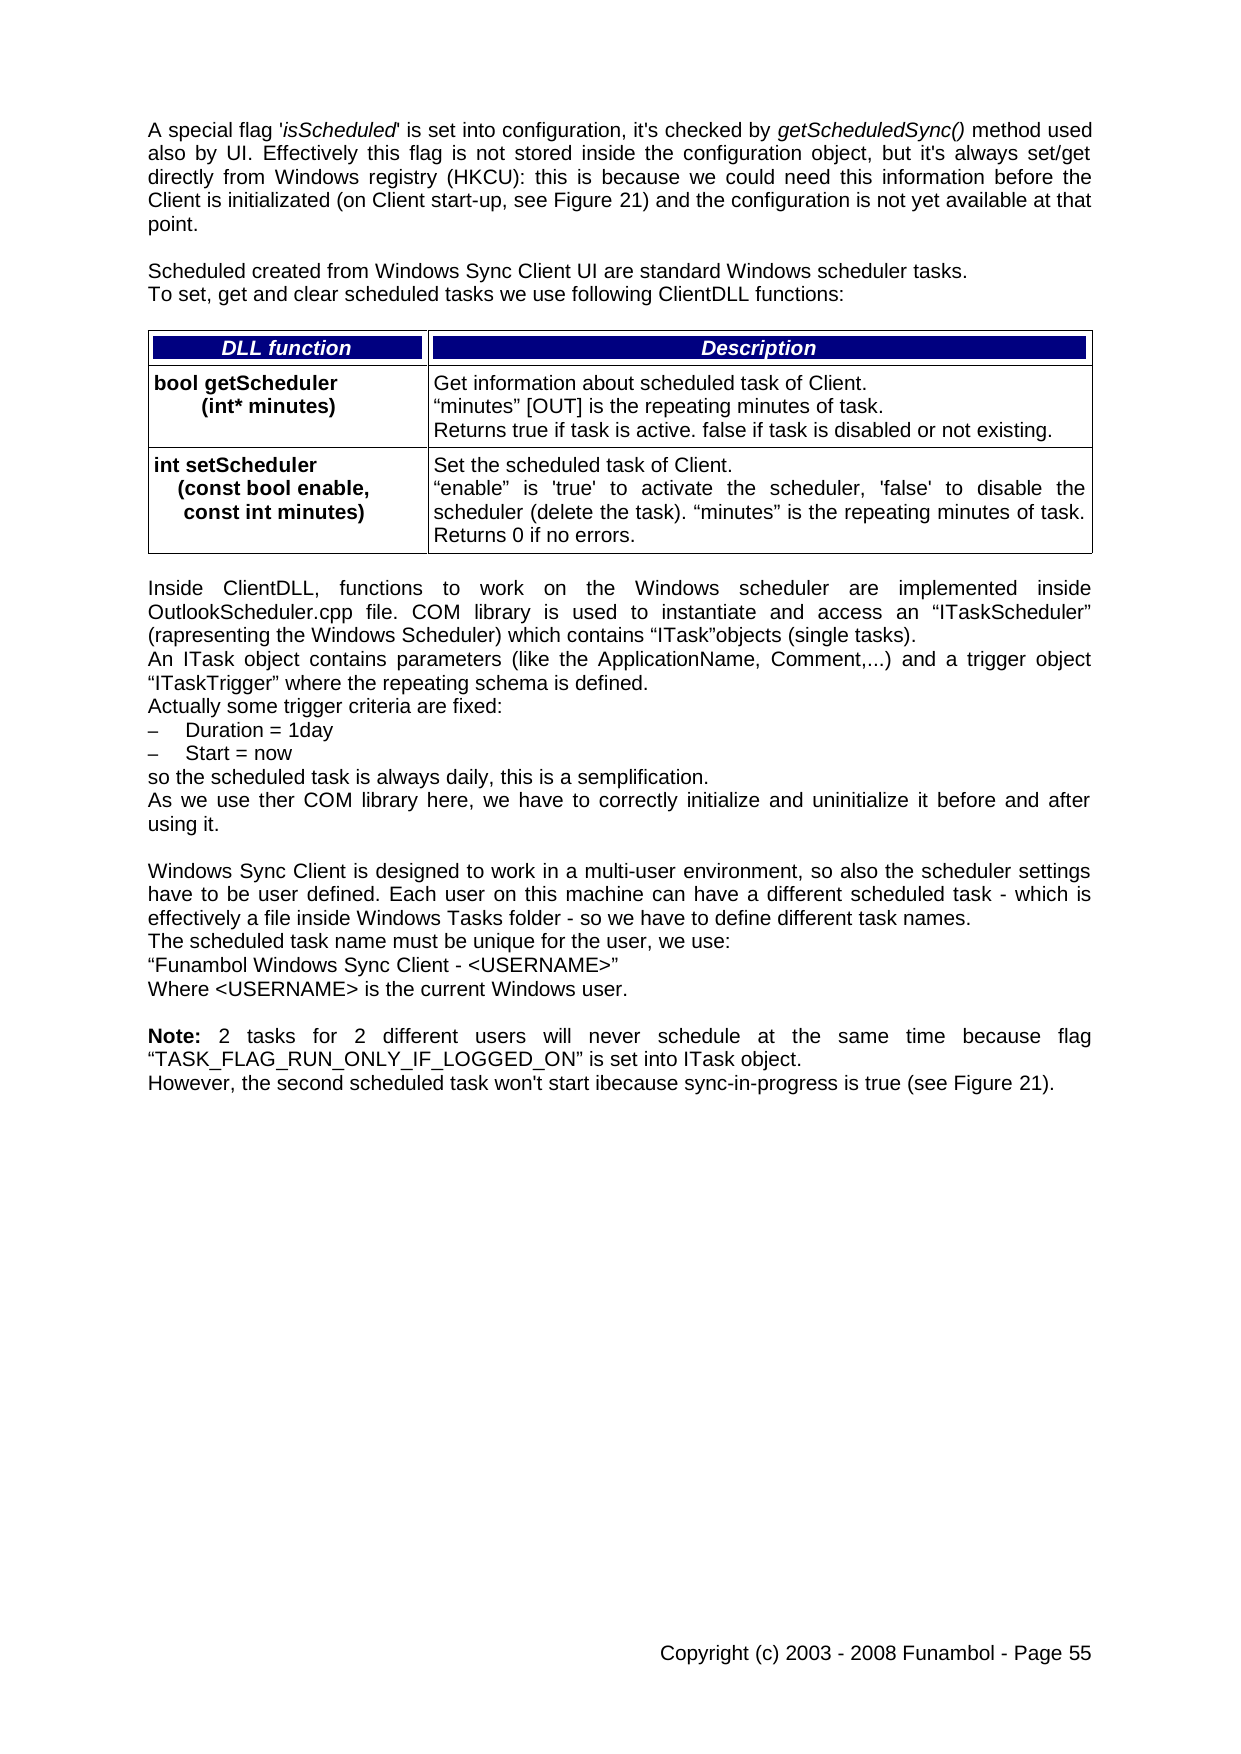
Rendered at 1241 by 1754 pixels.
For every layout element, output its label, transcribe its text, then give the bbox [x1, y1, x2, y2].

list Start = now [148, 742, 1093, 765]
list Duration = 1day [148, 718, 1093, 742]
text To set, get and clear scheduled tasks we use following ClientDLL functions: [148, 283, 1093, 306]
text Scheduled created from Windows Sync Client UI are standard Windows scheduler tasks. [148, 259, 1093, 283]
table_header DLL function [149, 331, 427, 365]
text so the scheduled task is always daily, this is a semplification. [148, 765, 1093, 789]
text The scheduled task name must be unique for the user, we use: [148, 930, 1093, 953]
text As we use ther COM library here, we have to correctly initialize and uninitialize it before and after using it. [148, 789, 1093, 836]
text A special flag 'isScheduled' is set into configuration, it's checked by getScheduledSync() method used also by UI. Effectively this flag is not stored inside the configuration object, but it's always set/get directly from Windows registry (HKCU): this is because we could need this information before the Client is initializated (on Client start-up, see Figure 21) and the configuration is not yet available at that point. [148, 118, 1093, 236]
table_cell Set the scheduled task of Client. “enable” is 'true' to activate the scheduler, 'false' to disable the scheduler (delete the task). “minutes” is the repeating minutes of task. Returns 0 if no errors. [429, 448, 1092, 553]
text However, the second scheduled task won't start ibecause sync-in-progress is true (see Figure 21). [148, 1071, 1093, 1095]
text Inside ClientDLL, functions to work on the Windows scheduler are implemented inside OutlookScheduler.cpp file. COM library is used to instantiate and access an “ITaskScheduler” (rapresenting the Windows Scheduler) which contains “ITask”objects (single tasks). [148, 577, 1093, 647]
table_cell int setScheduler (const bool enable, const int minutes) [149, 448, 427, 553]
table_cell bool getScheduler (int* minutes) [149, 366, 427, 447]
text Note: 2 tasks for 2 different users will never schedule at the same time because flag “TASK_FLAG_RUN_ONLY_IF_LOGGED_ON” is set into ITask object. [148, 1024, 1093, 1071]
table_header Description [429, 331, 1092, 365]
table_cell Get information about scheduled task of Client. “minutes” [OUT] is the repeating minutes of task. Returns true if task is active. false if task is disabled or not existing. [429, 366, 1092, 447]
text Windows Sync Client is designed to work in a multi-user environment, so also the scheduler settings have to be user defined. Each user on this machine can have a different scheduled task - which is effectively a file inside Windows Tasks folder - so we have to define different task names. [148, 859, 1093, 930]
text “Funambol Windows Sync Client - <USERNAME>” [148, 953, 1093, 977]
text Where <USERNAME> is the current Windows user. [148, 977, 1093, 1001]
text Actually some trigger criteria are fixed: [148, 694, 1093, 718]
text An ITask object contains parameters (like the ApplicationName, Comment,...) and a trigger object “ITaskTrigger” where the repeating schema is defined. [148, 647, 1093, 694]
